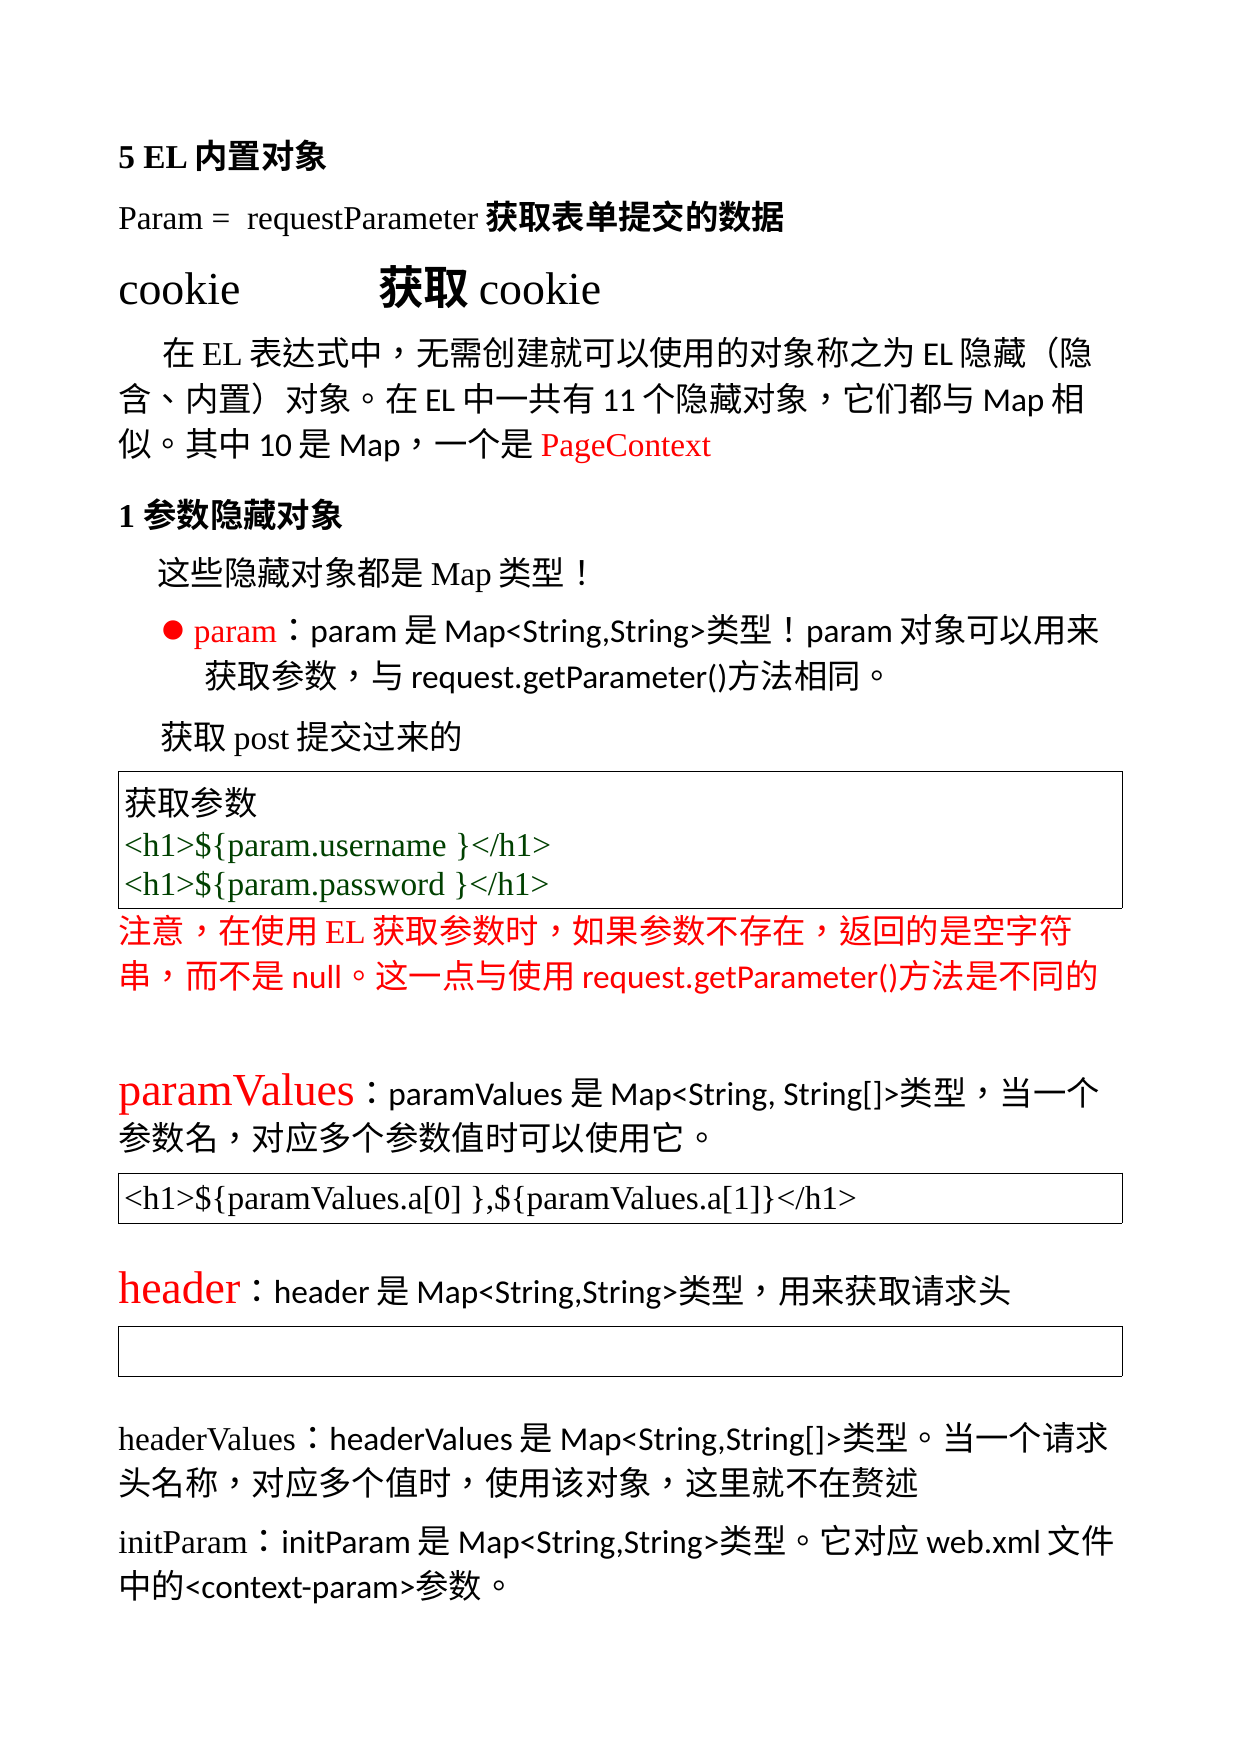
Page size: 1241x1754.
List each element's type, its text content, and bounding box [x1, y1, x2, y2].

table_header [119, 1327, 1122, 1376]
text cookie 获取cookie [118, 251, 1122, 318]
table_header <h1>${paramValues.a[0] },${paramValues.a[1]}</h1> [119, 1174, 1122, 1223]
text 注意，在使用EL获取参数时，如果参数不存在，返回的是空字符串，而不是null。这一点与使用request.getParameter()方法是不同的 [118, 909, 1122, 999]
text header：header是Map<String,String>类型，用来获取请求头 [118, 1261, 1122, 1314]
text 在EL表达式中，无需创建就可以使用的对象称之为EL隐藏（隐含、内置）对象。在EL中一共有11个隐藏对象，它们都与Map相似。其中10是Map，一个是PageContext [118, 330, 1122, 466]
text paramValues：paramValues是Map<String, String[]>类型，当一个参数名，对应多个参数值时可以使用它。 [118, 1062, 1122, 1160]
text Param = requestParameter获取表单提交的数据 [118, 191, 1122, 239]
table_header 获取参数 <h1>${param.username }</h1> <h1>${param.password }</h1> [119, 772, 1122, 908]
text 这些隐藏对象都是Map类型！ [157, 549, 1122, 595]
text lparam：param是Map<String,String>类型！param对象可以用来获取参数，与request.getParameter()方法相同。 [160, 607, 1122, 698]
text headerValues：headerValues是Map<String,String[]>类型。当一个请求头名称，对应多个值时，使用该对象，这里就不在赘述 [118, 1414, 1122, 1505]
text initParam：initParam是Map<String,String>类型。它对应web.xml文件中的<context-param>参数。 [118, 1518, 1122, 1609]
subtitle 1 参数隐藏对象 [118, 491, 1122, 537]
subtitle 5 EL内置对象 [118, 133, 1122, 178]
text 获取post提交过来的 [160, 711, 1122, 759]
